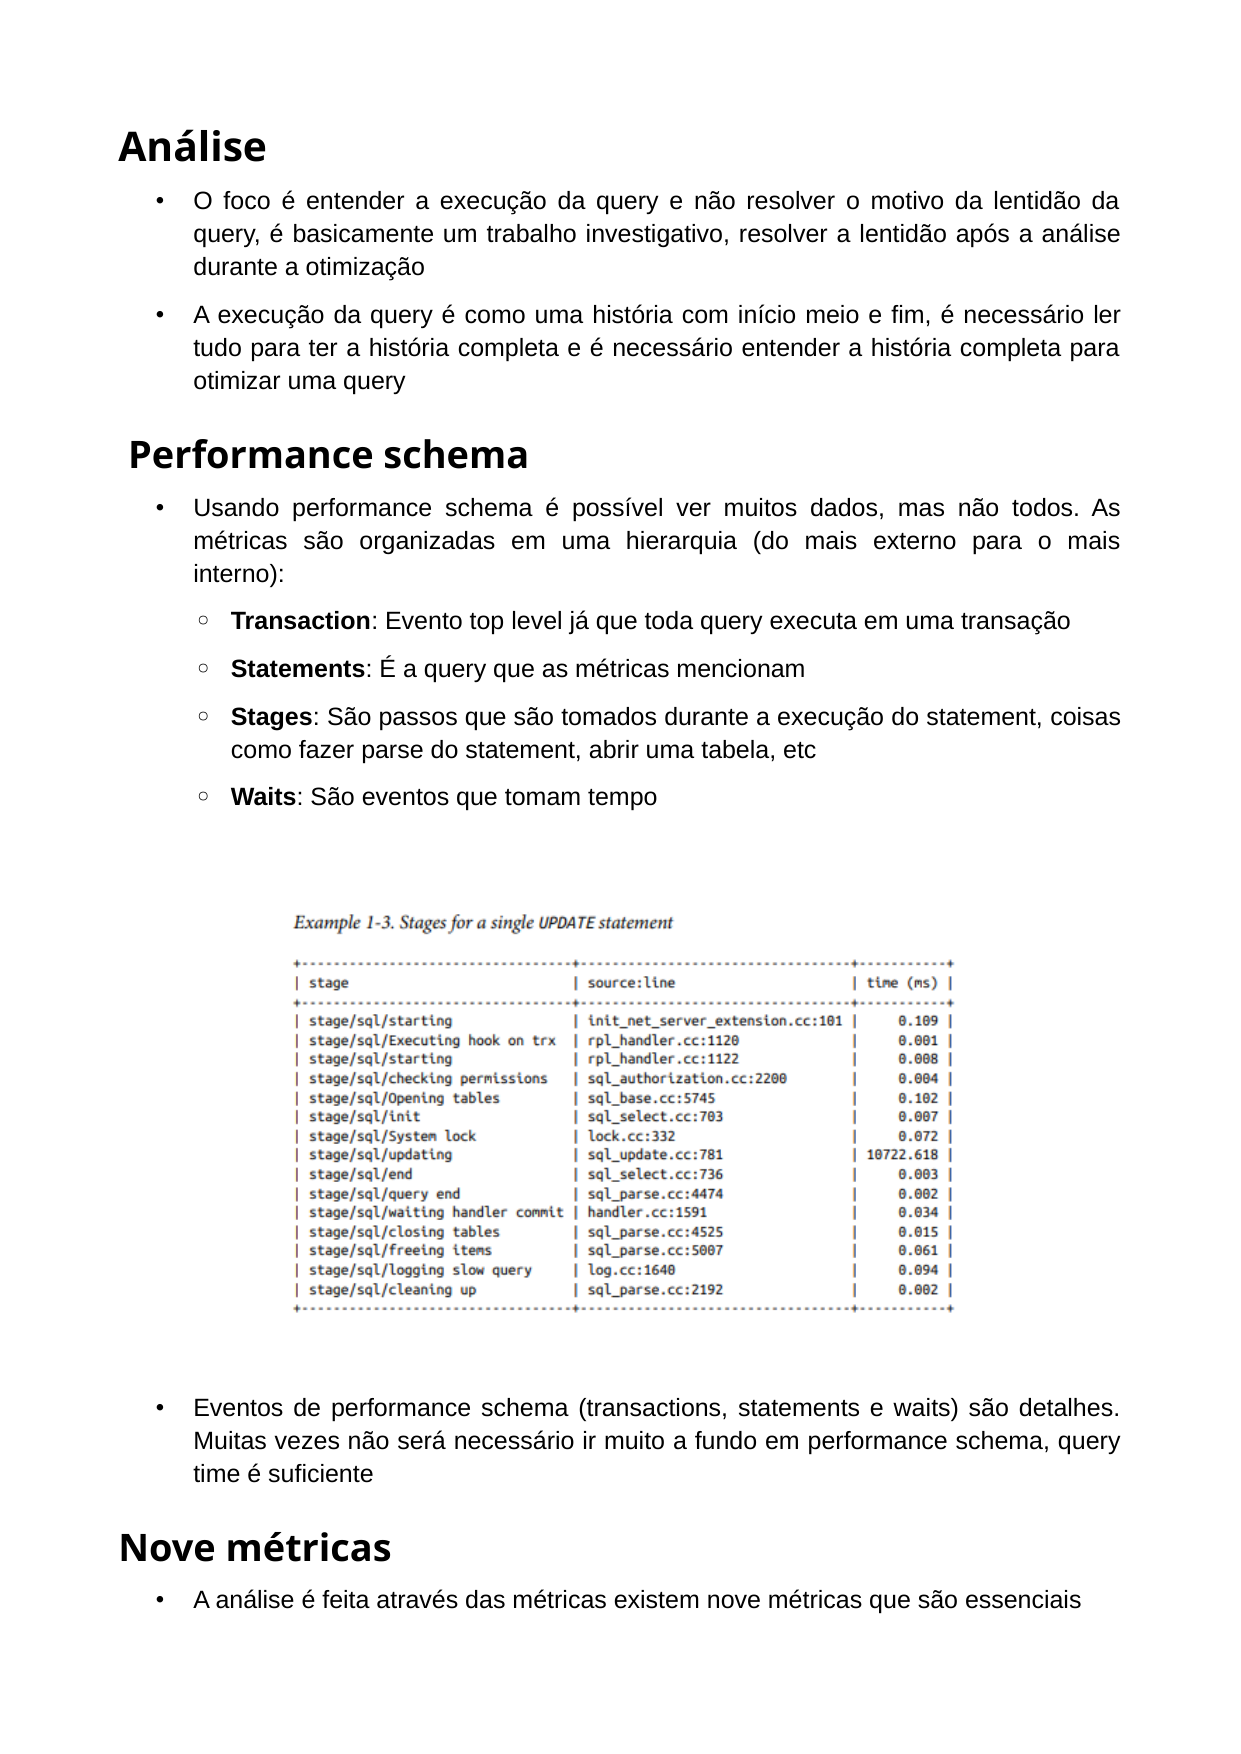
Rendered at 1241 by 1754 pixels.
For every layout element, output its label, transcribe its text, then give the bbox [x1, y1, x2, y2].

list Waits: São eventos que tomam tempo [193, 782, 1122, 811]
list A execução da query é como uma história com início meio e fim, é necessário ler tudo para ter a história completa e é necessário entender a história completa para otimizar uma query [156, 300, 1122, 395]
list Eventos de performance schema (transactions, statements e waits) são detalhes. Muitas vezes não será necessário ir muito a fundo em performance schema, query time é suficiente [156, 1393, 1122, 1488]
list Statements: É a query que as métricas mencionam [193, 654, 1122, 683]
list O foco é entender a execução da query e não resolver o motivo da lentidão da query, é basicamente um trabalho investigativo, resolver a lentidão após a análise durante a otimização [156, 186, 1122, 281]
list Stages: São passos que são tomados durante a execução do statement, coisas como fazer parse do statement, abrir uma tabela, etc [193, 702, 1122, 763]
subtitle Nove métricas [118, 1521, 1122, 1573]
list Usando performance schema é possível ver muitos dados, mas não todos. As métricas são organizadas em uma hierarquia (do mais externo para o mais interno): [156, 492, 1122, 587]
list A análise é feita através das métricas existem nove métricas que são essenciais [156, 1585, 1122, 1614]
subtitle Performance schema [118, 428, 1122, 480]
subtitle Análise [118, 118, 1122, 174]
list Transaction: Evento top level já que toda query executa em uma transação [193, 606, 1122, 635]
picture [281, 892, 959, 1327]
